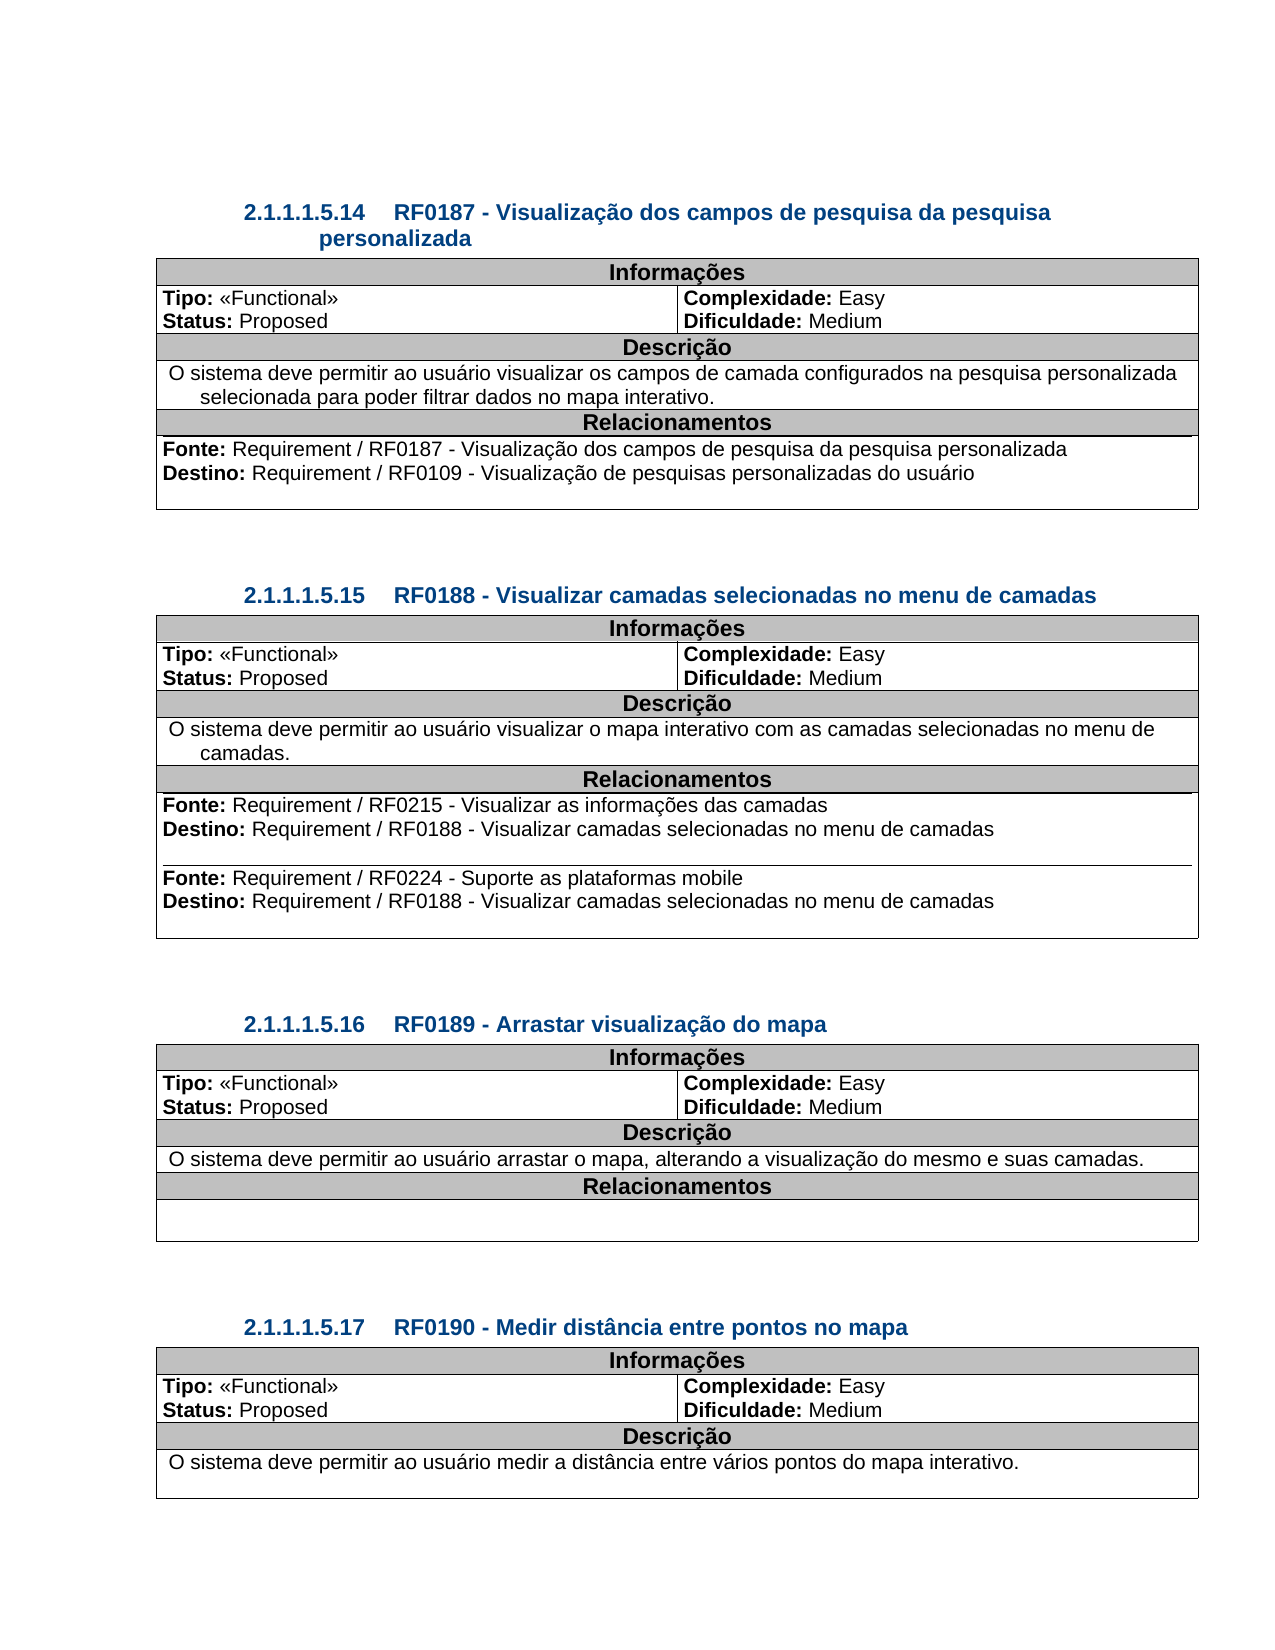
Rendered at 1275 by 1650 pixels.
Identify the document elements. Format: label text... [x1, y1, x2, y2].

list RF0190 - Medir distância entre pontos no mapa [244, 1314, 1125, 1341]
table_cell [157, 793, 163, 937]
table_cell O sistema deve permitir ao usuário medir a distância entre vários pontos do mapa interativo. Observação: A distância é medida em quilômetro (km). [157, 1450, 1198, 1497]
table_cell Tipo: «Functional» Status: Proposed [157, 286, 677, 333]
table_cell Relacionamentos [157, 766, 1198, 792]
table_header Informações [157, 1045, 1198, 1070]
table_cell Complexidade: Easy Dificuldade: Medium [678, 643, 1198, 690]
table_cell [1192, 793, 1198, 937]
table_cell O sistema deve permitir ao usuário arrastar o mapa, alterando a visualização do mesmo e suas camadas. [157, 1147, 1198, 1172]
table_cell [157, 1200, 1198, 1241]
table_header Informações [157, 1348, 1198, 1374]
list RF0188 - Visualizar camadas selecionadas no menu de camadas [244, 582, 1125, 608]
table_header Fonte: Requirement / RF0187 - Visualização dos campos de pesquisa da pesquisa personalizada Destino: Requirement / RF0109 - Visualização de pesquisas personalizadas do usuário [163, 437, 1192, 508]
table_cell Complexidade: Easy Dificuldade: Medium [678, 1375, 1198, 1422]
list RF0187 - Visualização dos campos de pesquisa da pesquisa personalizada [244, 199, 1125, 252]
table_cell Complexidade: Easy Dificuldade: Medium [678, 286, 1198, 333]
table_cell Tipo: «Functional» Status: Proposed [157, 1071, 677, 1119]
table_cell [157, 436, 163, 508]
table_header Informações [157, 259, 1198, 285]
table_cell Tipo: «Functional» Status: Proposed [157, 643, 677, 690]
table_cell Relacionamentos [157, 410, 1198, 435]
table_header Fonte: Requirement / RF0215 - Visualizar as informações das camadas Destino: Requirement / RF0188 - Visualizar camadas selecionadas no menu de camadas [163, 794, 1192, 865]
table_cell O sistema deve permitir ao usuário visualizar os campos de camada configurados na pesquisa personalizada selecionada para poder filtrar dados no mapa interativo. [157, 361, 1198, 408]
table_cell Descrição [157, 691, 1198, 717]
table_cell Fonte: Requirement / RF0224 - Suporte as plataformas mobile Destino: Requirement / RF0188 - Visualizar camadas selecionadas no menu de camadas [163, 866, 1192, 937]
table_cell Descrição [157, 1423, 1198, 1449]
table_header Informações [157, 616, 1198, 641]
table_cell O sistema deve permitir ao usuário visualizar o mapa interativo com as camadas selecionadas no menu de camadas. [157, 718, 1198, 765]
table_cell Relacionamentos [157, 1173, 1198, 1199]
table_cell Complexidade: Easy Dificuldade: Medium [678, 1071, 1198, 1119]
table_cell [1192, 436, 1198, 508]
table_cell Descrição [157, 1120, 1198, 1146]
table_cell Tipo: «Functional» Status: Proposed [157, 1375, 677, 1422]
table_cell Descrição [157, 334, 1198, 360]
list RF0189 - Arrastar visualização do mapa [244, 1011, 1125, 1037]
